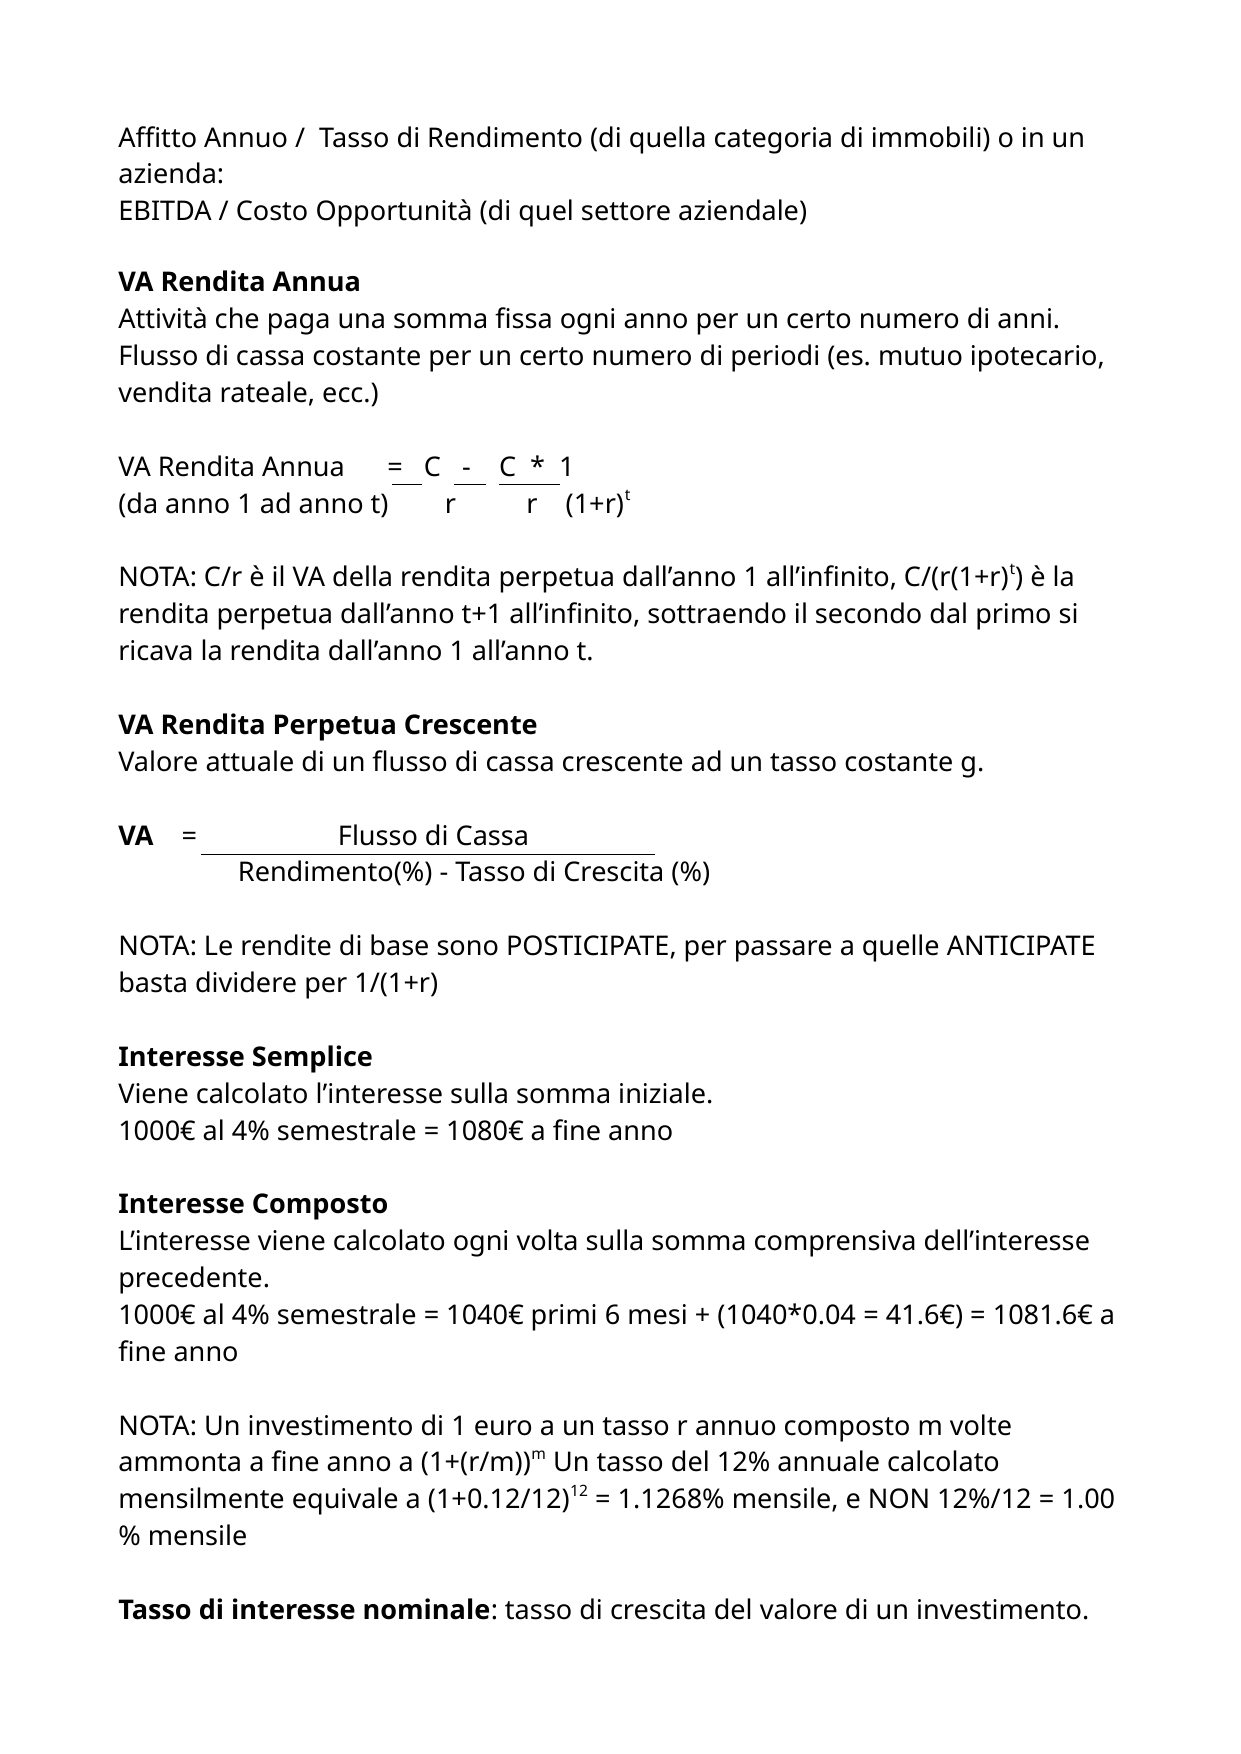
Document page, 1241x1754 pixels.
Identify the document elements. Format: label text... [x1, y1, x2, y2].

text VA = Flusso di Cassa [118, 816, 1122, 853]
text NOTA: Un investimento di 1 euro a un tasso r annuo composto m volte ammonta a fine anno a (1+(r/m))m Un tasso del 12% annuale calcolato mensilmente equivale a (1+0.12/12)12 = 1.1268% mensile, e NON 12%/12 = 1.00 % mensile [118, 1406, 1122, 1553]
text VA Rendita Annua = C - C * 1 [118, 447, 1122, 484]
text Viene calcolato l’interesse sulla somma iniziale. [118, 1074, 1122, 1111]
text Interesse Composto [118, 1185, 1122, 1222]
text L’interesse viene calcolato ogni volta sulla somma comprensiva dell’interesse precedente. [118, 1222, 1122, 1295]
text VA Rendita Perpetua Crescente [118, 705, 1122, 742]
text Affitto Annuo / Tasso di Rendimento (di quella categoria di immobili) o in un azienda: [118, 118, 1122, 192]
text VA Rendita Annua [118, 263, 1122, 300]
text Tasso di interesse nominale: tasso di crescita del valore di un investimento. [118, 1590, 1122, 1627]
text Interesse Semplice [118, 1037, 1122, 1074]
text NOTA: C/r è il VA della rendita perpetua dall’anno 1 all’infinito, C/(r(1+r)t) è la rendita perpetua dall’anno t+1 all’infinito, sottraendo il secondo dal primo si ricava la rendita dall’anno 1 all’anno t. [118, 558, 1122, 668]
text 1000€ al 4% semestrale = 1080€ a fine anno [118, 1111, 1122, 1148]
text 1000€ al 4% semestrale = 1040€ primi 6 mesi + (1040*0.04 = 41.6€) = 1081.6€ a fine anno [118, 1295, 1122, 1369]
text Attività che paga una somma fissa ogni anno per un certo numero di anni. Flusso di cassa costante per un certo numero di periodi (es. mutuo ipotecario, vendita rateale, ecc.) [118, 300, 1122, 410]
text EBITDA / Costo Opportunità (di quel settore aziendale) [118, 192, 1122, 229]
text NOTA: Le rendite di base sono POSTICIPATE, per passare a quelle ANTICIPATE basta dividere per 1/(1+r) [118, 927, 1122, 1000]
text Valore attuale di un flusso di cassa crescente ad un tasso costante g. [118, 742, 1122, 779]
text Rendimento(%) - Tasso di Crescita (%) [118, 853, 1122, 890]
text (da anno 1 ad anno t) r r (1+r)t [118, 484, 1122, 521]
